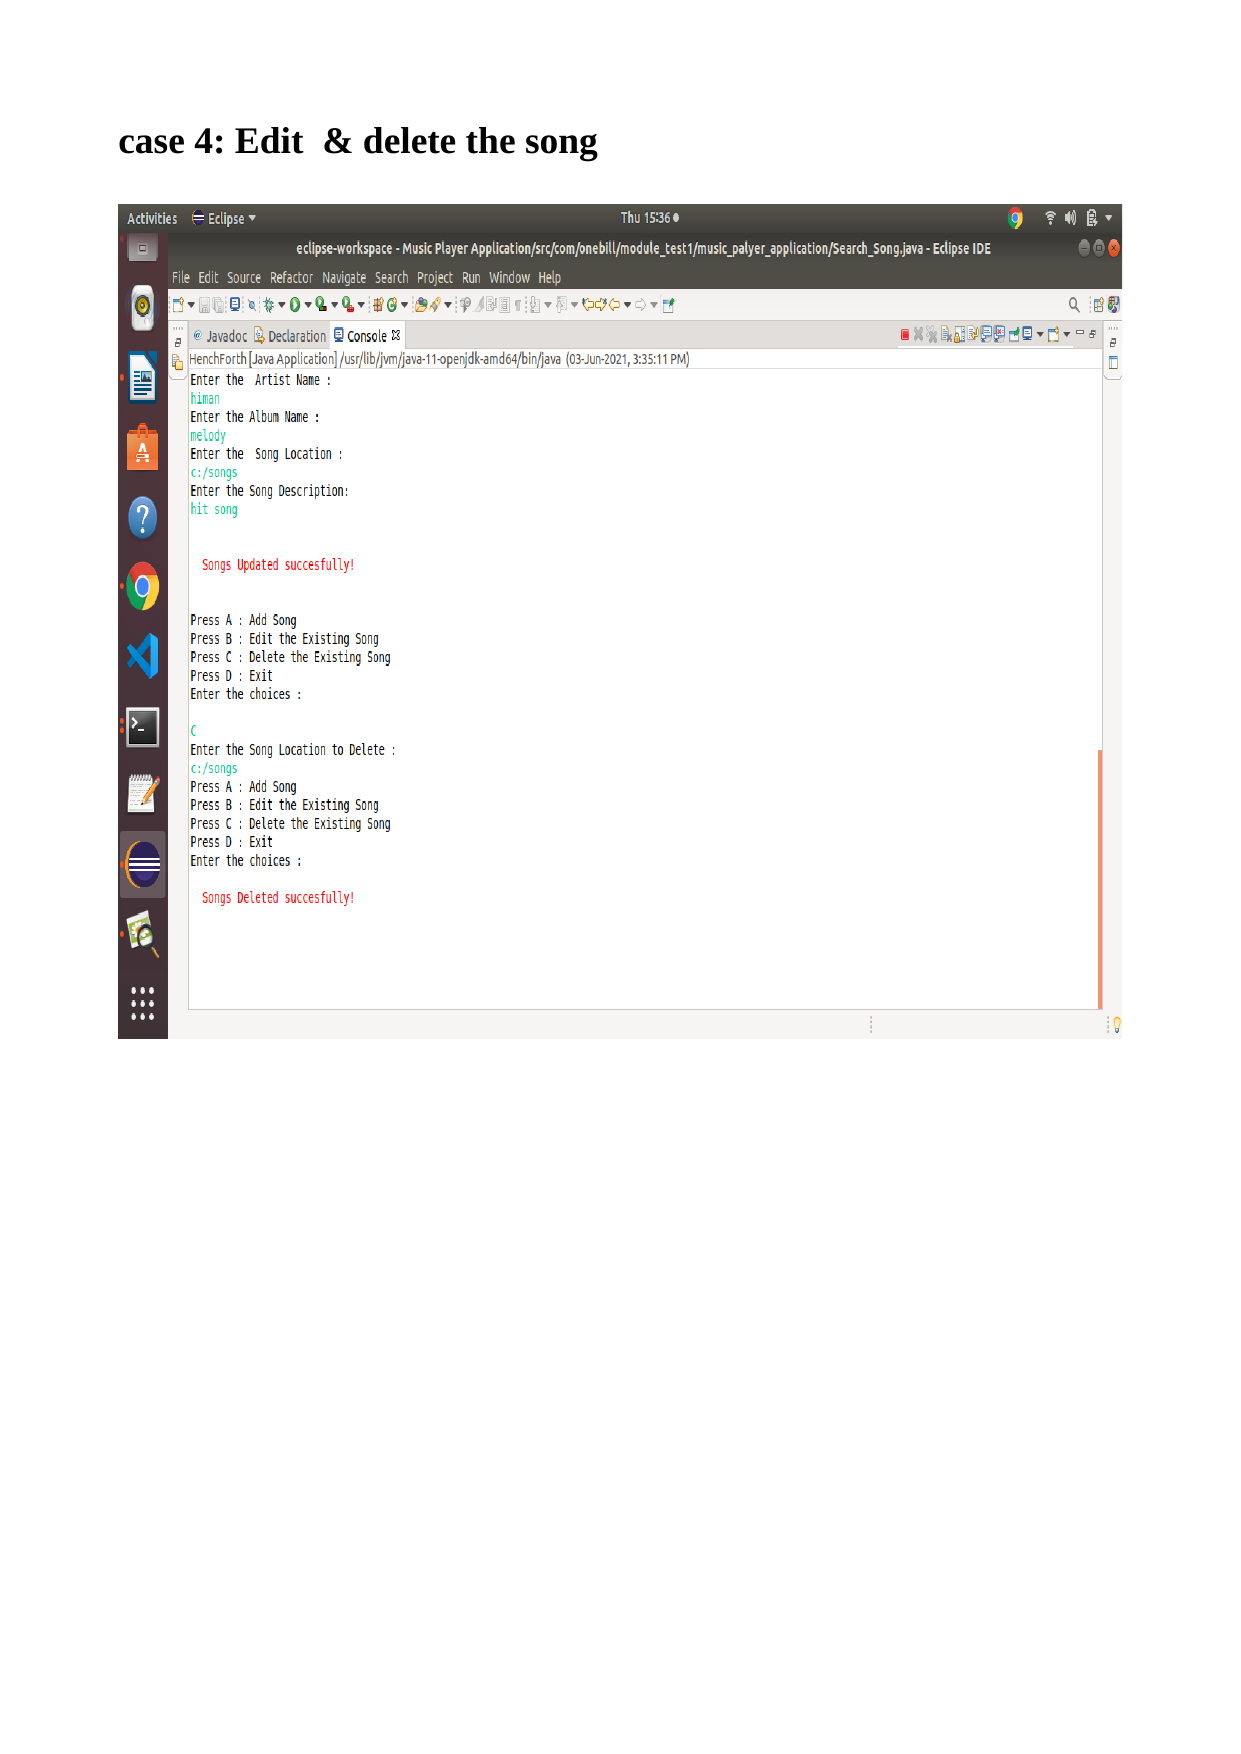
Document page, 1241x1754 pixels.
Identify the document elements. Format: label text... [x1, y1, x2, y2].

picture [118, 204, 1123, 1039]
text case 4: Edit & delete the song [118, 118, 1122, 161]
